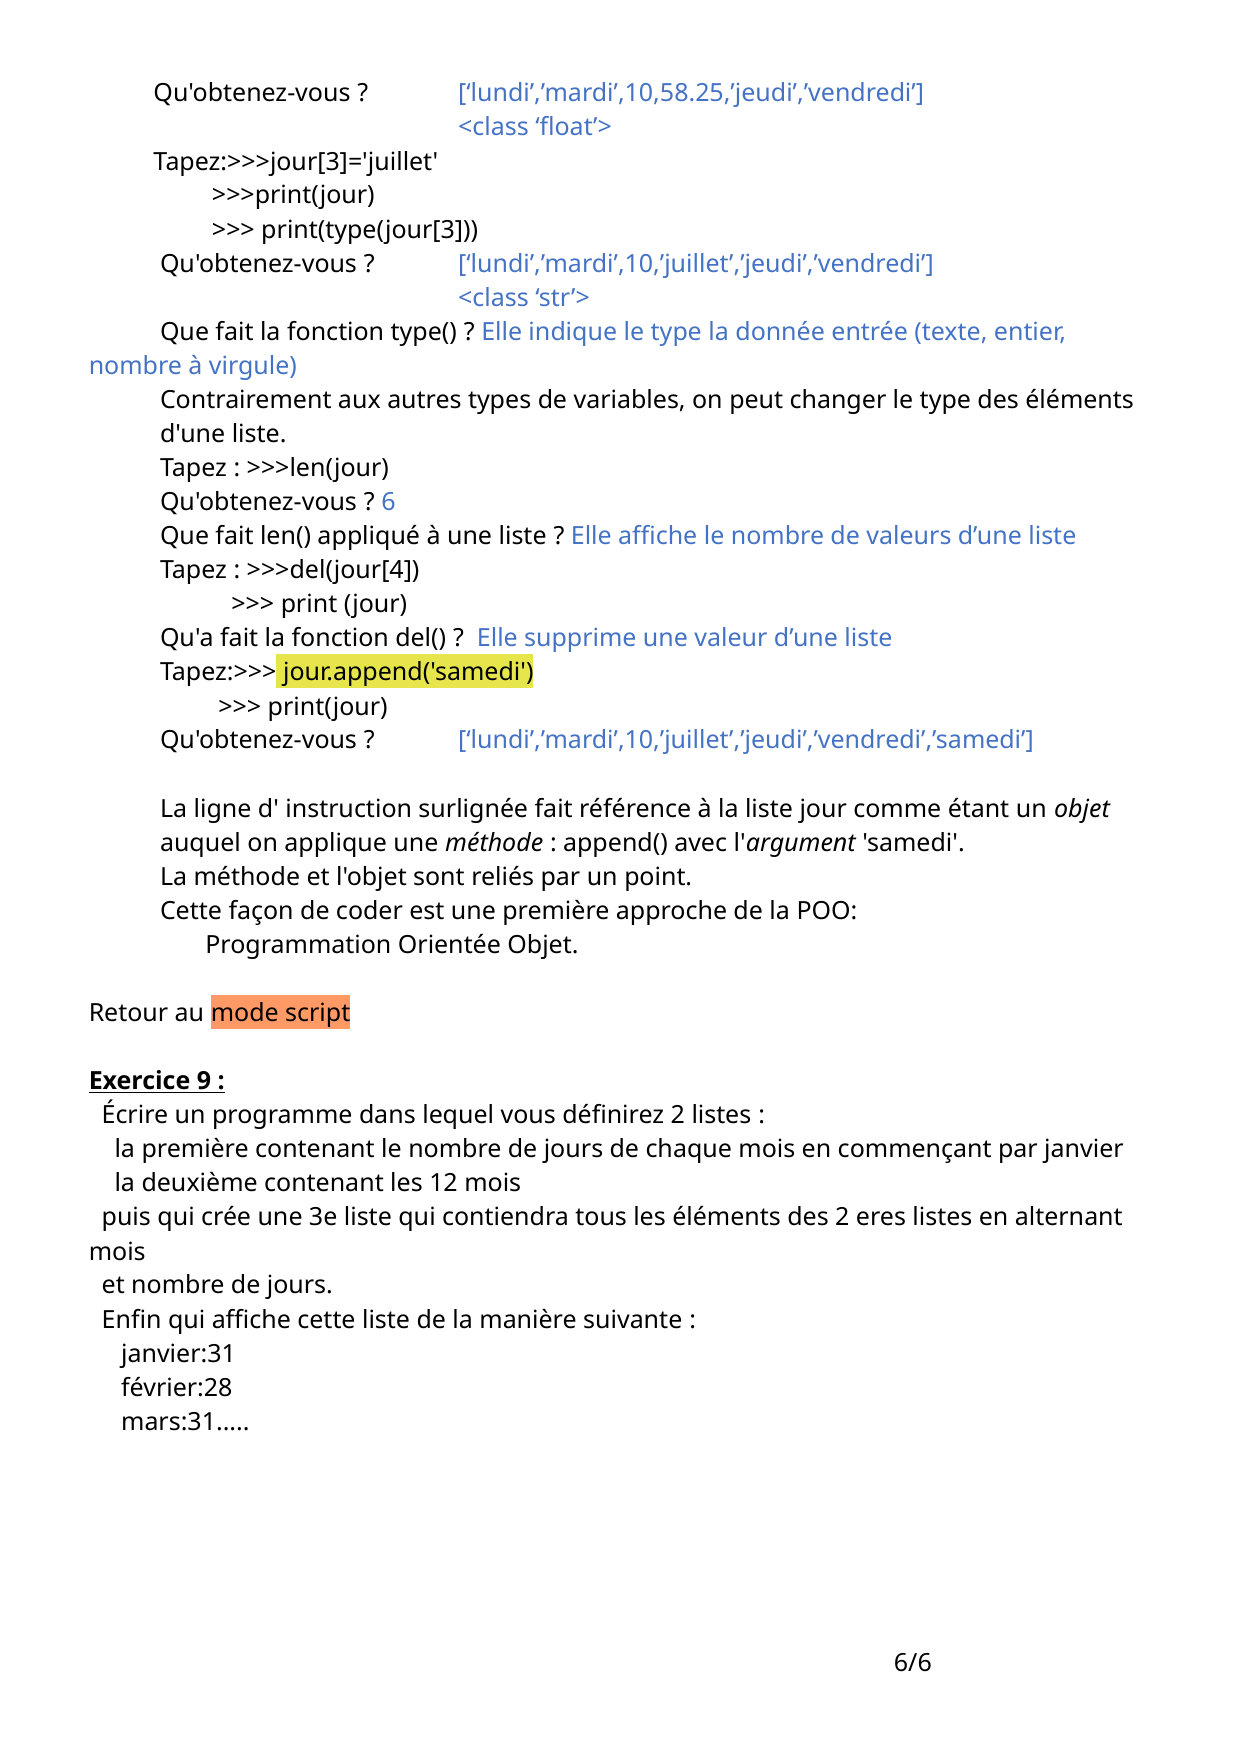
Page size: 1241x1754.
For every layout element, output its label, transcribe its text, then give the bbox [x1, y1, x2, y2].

text puis qui crée une 3e liste qui contiendra tous les éléments des 2 eres listes en alternant mois [88, 1199, 1152, 1267]
text Exercice 9 : [88, 1063, 1152, 1097]
text La méthode et l'objet sont reliés par un point. [88, 858, 1152, 892]
text Retour au mode script [88, 995, 1152, 1029]
text La ligne d' instruction surlignée fait référence à la liste jour comme étant un objet [88, 790, 1152, 824]
text mars:31..... [88, 1403, 1152, 1437]
text janvier:31 [88, 1335, 1152, 1369]
text Que fait la fonction type() ? Elle indique le type la donnée entrée (texte, entier, nombre à virgule) [88, 313, 1152, 382]
text février:28 [88, 1369, 1152, 1403]
text Qu'obtenez-vous ? [‘lundi’,’mardi’,10,58.25,’jeudi’,’vendredi’] [88, 75, 1152, 109]
text Qu'obtenez-vous ? [‘lundi’,’mardi’,10,’juillet’,’jeudi’,’vendredi’,’samedi’] [88, 722, 1152, 756]
text Écrire un programme dans lequel vous définirez 2 listes : [88, 1097, 1152, 1131]
text Enfin qui affiche cette liste de la manière suivante : [88, 1301, 1152, 1335]
text >>>print(jour) [88, 177, 1152, 211]
text la deuxième contenant les 12 mois [88, 1165, 1152, 1199]
text Tapez:>>>jour[3]='juillet' [88, 143, 1152, 177]
text auquel on applique une méthode : append() avec l'argument 'samedi'. [88, 824, 1152, 858]
text la première contenant le nombre de jours de chaque mois en commençant par janvier [88, 1131, 1152, 1165]
text Qu'obtenez-vous ? 6 [88, 484, 1152, 518]
text Qu'obtenez-vous ? [‘lundi’,’mardi’,10,’juillet’,’jeudi’,’vendredi’] [88, 245, 1152, 279]
text <class ‘float’> [88, 109, 1152, 143]
text >>> print (jour) [88, 586, 1152, 620]
text Tapez : >>>len(jour) [88, 450, 1152, 484]
text d'une liste. [88, 416, 1152, 450]
text Cette façon de coder est une première approche de la POO: [88, 892, 1152, 927]
text et nombre de jours. [88, 1267, 1152, 1301]
text Que fait len() appliqué à une liste ? Elle affiche le nombre de valeurs d’une liste [88, 518, 1152, 552]
text Contrairement aux autres types de variables, on peut changer le type des éléments [88, 382, 1152, 416]
text Programmation Orientée Objet. [88, 927, 1152, 961]
text <class ‘str’> [88, 279, 1152, 313]
text >>> print(jour) [88, 688, 1152, 722]
text Tapez : >>>del(jour[4]) [88, 552, 1152, 586]
text Qu'a fait la fonction del() ? Elle supprime une valeur d’une liste [88, 620, 1152, 654]
text Tapez:>>> jour.append('samedi') [88, 654, 1152, 688]
text >>> print(type(jour[3])) [88, 211, 1152, 245]
